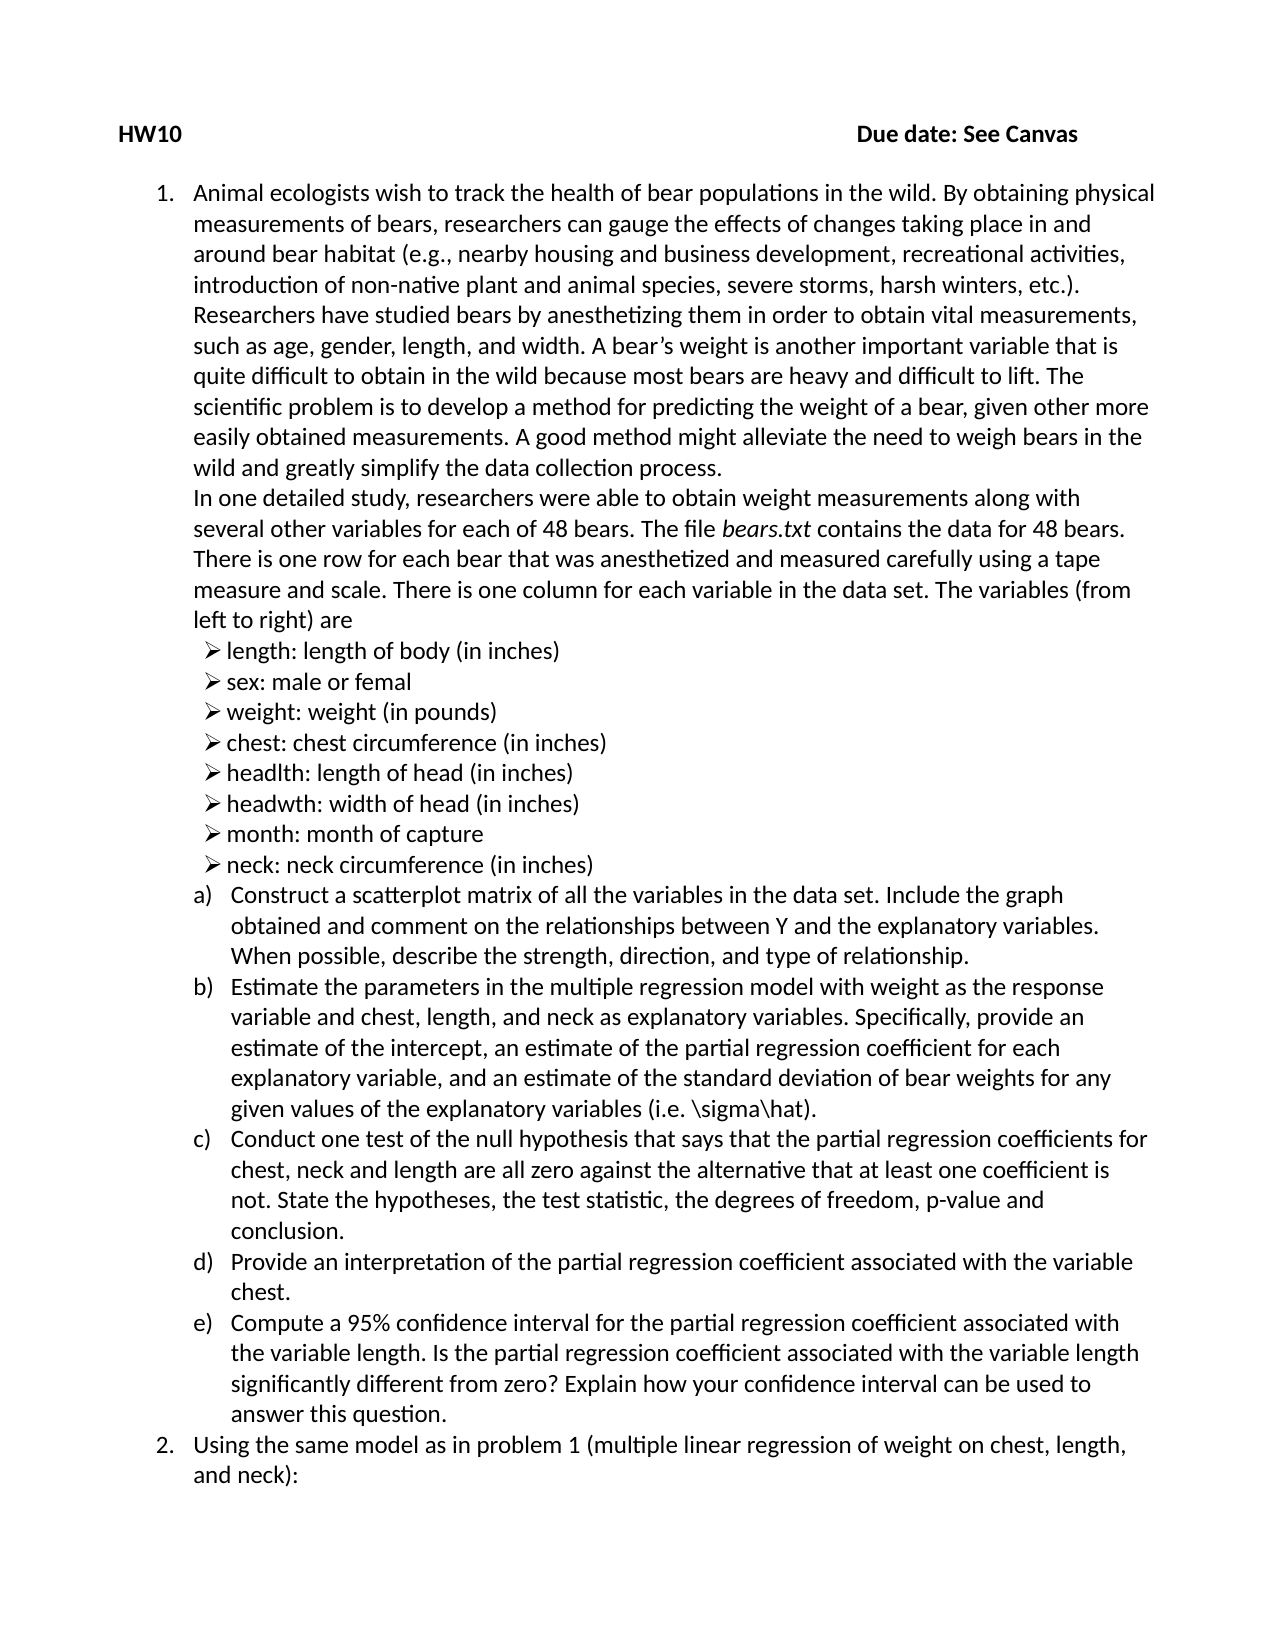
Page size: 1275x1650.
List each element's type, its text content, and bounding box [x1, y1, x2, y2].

list Conduct one test of the null hypothesis that says that the partial regression coefficients for chest, neck and length are all zero against the alternative that at least one coefficient is not. State the hypotheses, the test statistic, the degrees of freedom, p-value and conclusion. [193, 1123, 1157, 1246]
list headlth: length of head (in inches) [203, 757, 1157, 788]
list chest: chest circumference (in inches) [203, 727, 1157, 757]
list month: month of capture [203, 818, 1157, 849]
list Estimate the parameters in the multiple regression model with weight as the response variable and chest, length, and neck as explanatory variables. Specifically, provide an estimate of the intercept, an estimate of the partial regression coefficient for each explanatory variable, and an estimate of the standard deviation of bear weights for any given values of the explanatory variables (i.e. \sigma\hat). [193, 971, 1157, 1123]
list sex: male or femal [203, 666, 1157, 696]
list Provide an interpretation of the partial regression coefficient associated with the variable chest. [193, 1246, 1157, 1307]
list Animal ecologists wish to track the health of bear populations in the wild. By obtaining physical measurements of bears, researchers can gauge the effects of changes taking place in and around bear habitat (e.g., nearby housing and business development, recreational activities, introduction of non-native plant and animal species, severe storms, harsh winters, etc.). Researchers have studied bears by anesthetizing them in order to obtain vital measurements, such as age, gender, length, and width. A bear’s weight is another important variable that is quite difficult to obtain in the wild because most bears are heavy and difficult to lift. The scientific problem is to develop a method for predicting the weight of a bear, given other more easily obtained measurements. A good method might alleviate the need to weigh bears in the wild and greatly simplify the data collection process. In one detailed study, researchers were able to obtain weight measurements along with several other variables for each of 48 bears. The file bears.txt contains the data for 48 bears. There is one row for each bear that was anesthetized and measured carefully using a tape measure and scale. There is one column for each variable in the data set. The variables (from left to right) are [156, 177, 1157, 635]
list headwth: width of head (in inches) [203, 788, 1157, 818]
list neck: neck circumference (in inches) [203, 849, 1157, 879]
list weight: weight (in pounds) [203, 696, 1157, 727]
list Compute a 95% confidence interval for the partial regression coefficient associated with the variable length. Is the partial regression coefficient associated with the variable length significantly different from zero? Explain how your confidence interval can be used to answer this question. [193, 1307, 1157, 1429]
list length: length of body (in inches) [203, 635, 1157, 666]
text HW10 Due date: See Canvas [118, 118, 1157, 149]
list Construct a scatterplot matrix of all the variables in the data set. Include the graph obtained and comment on the relationships between Y and the explanatory variables. When possible, describe the strength, direction, and type of relationship. [193, 879, 1157, 971]
list Using the same model as in problem 1 (multiple linear regression of weight on chest, length, and neck): [156, 1429, 1157, 1490]
